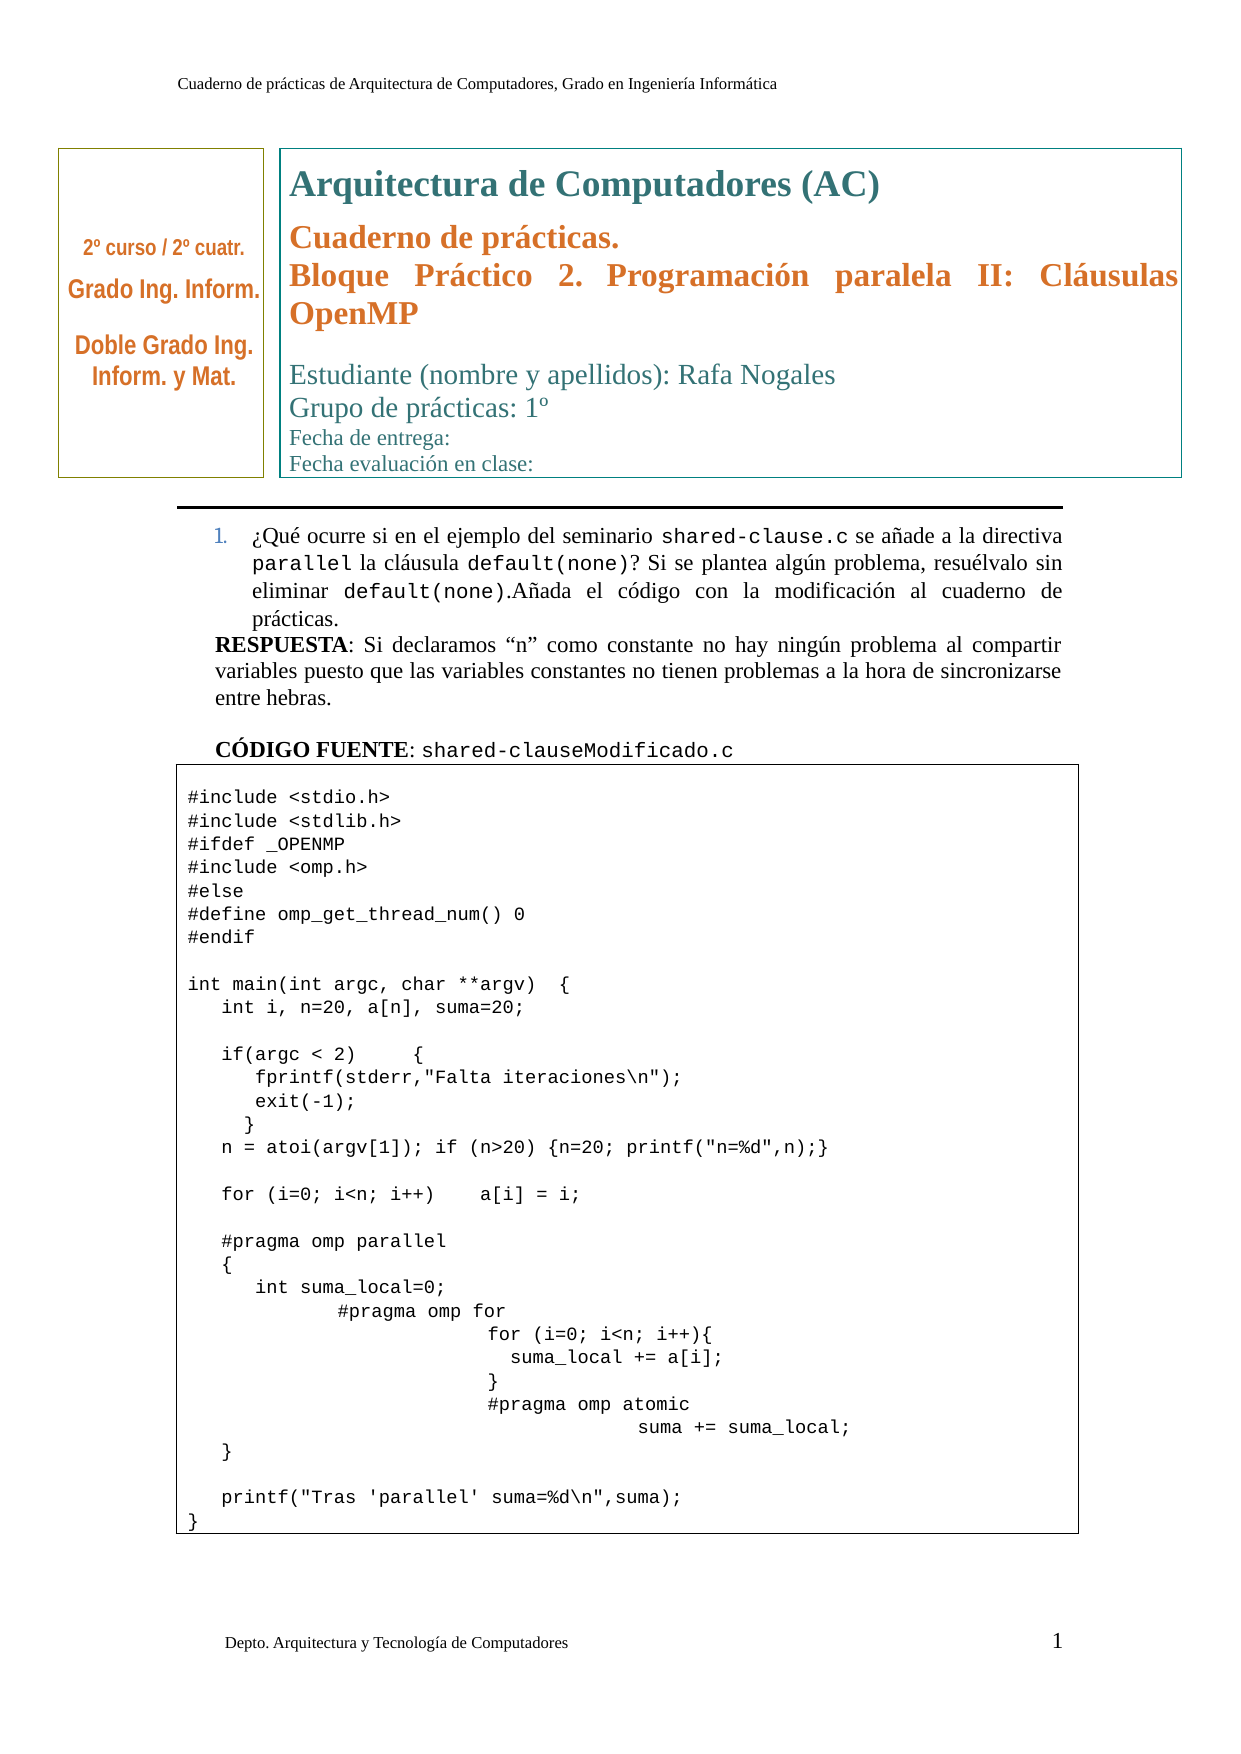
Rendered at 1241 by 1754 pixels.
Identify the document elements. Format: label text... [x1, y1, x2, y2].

table_header 2º curso / 2º cuatr. Grado Ing. Inform. Doble Grado Ing. Inform. y Mat. [59, 149, 263, 477]
table_header Arquitectura de Computadores (AC) Cuaderno de prácticas. Bloque Práctico 2. Programación paralela II: Cláusulas OpenMP Estudiante (nombre y apellidos): Rafa Nogales Grupo de prácticas: 1º Fecha de entrega: Fecha evaluación en clase: [281, 149, 1181, 477]
list ¿Qué ocurre si en el ejemplo del seminario shared-clause.c se añade a la directiva parallel la cláusula default(none)? Si se plantea algún problema, resuélvalo sin eliminar default(none).Añada el código con la modificación al cuaderno de prácticas. [214, 522, 1063, 631]
table_header #include <stdio.h> #include <stdlib.h> #ifdef _OPENMP #include <omp.h> #else #define omp_get_thread_num() 0 #endif int main(int argc, char **argv) { int i, n=20, a[n], suma=20; if(argc < 2) { fprintf(stderr,"Falta iteraciones\n"); exit(-1); } n = atoi(argv[1]); if (n>20) {n=20; printf("n=%d",n);} for (i=0; i<n; i++) a[i] = i; #pragma omp parallel { int suma_local=0; #pragma omp for for (i=0; i<n; i++){ suma_local += a[i]; } #pragma omp atomic suma += suma_local; } printf("Tras 'parallel' suma=%d\n",suma); } [177, 765, 1078, 1533]
table_header [264, 148, 279, 477]
text CÓDIGO FUENTE: shared-clauseModificado.c [215, 736, 1063, 764]
text RESPUESTA: Si declaramos “n” como constante no hay ningún problema al compartir variables puesto que las variables constantes no tienen problemas a la hora de sincronizarse entre hebras. [215, 631, 1063, 710]
